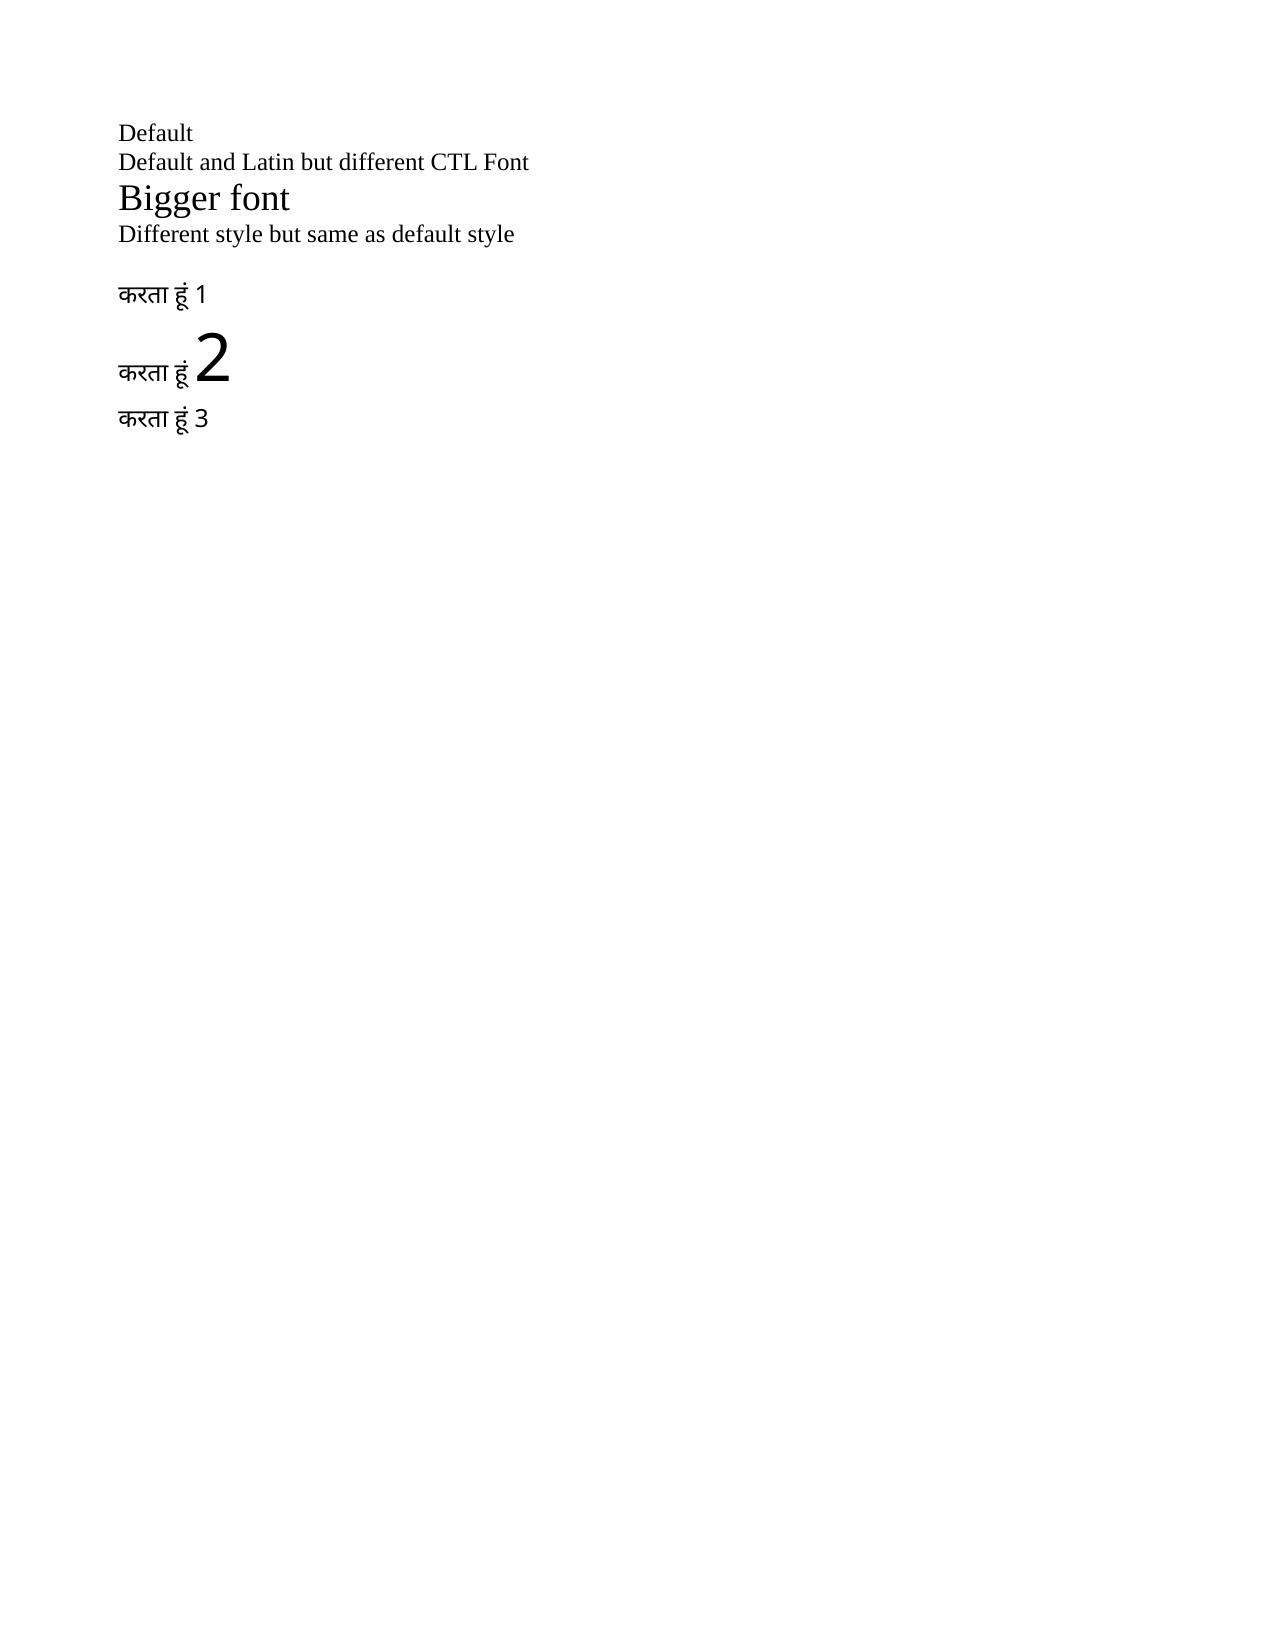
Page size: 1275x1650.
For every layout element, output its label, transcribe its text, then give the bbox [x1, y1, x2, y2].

text करता हूं 2 [118, 310, 1157, 401]
text Default [118, 118, 1157, 147]
text Default and Latin but different CTL Font [118, 147, 1157, 176]
text करता हूं 3 [118, 401, 1157, 435]
text Different style but same as default style [118, 219, 1157, 247]
text करता हूं 1 [118, 276, 1157, 310]
text Bigger font [118, 176, 1157, 219]
